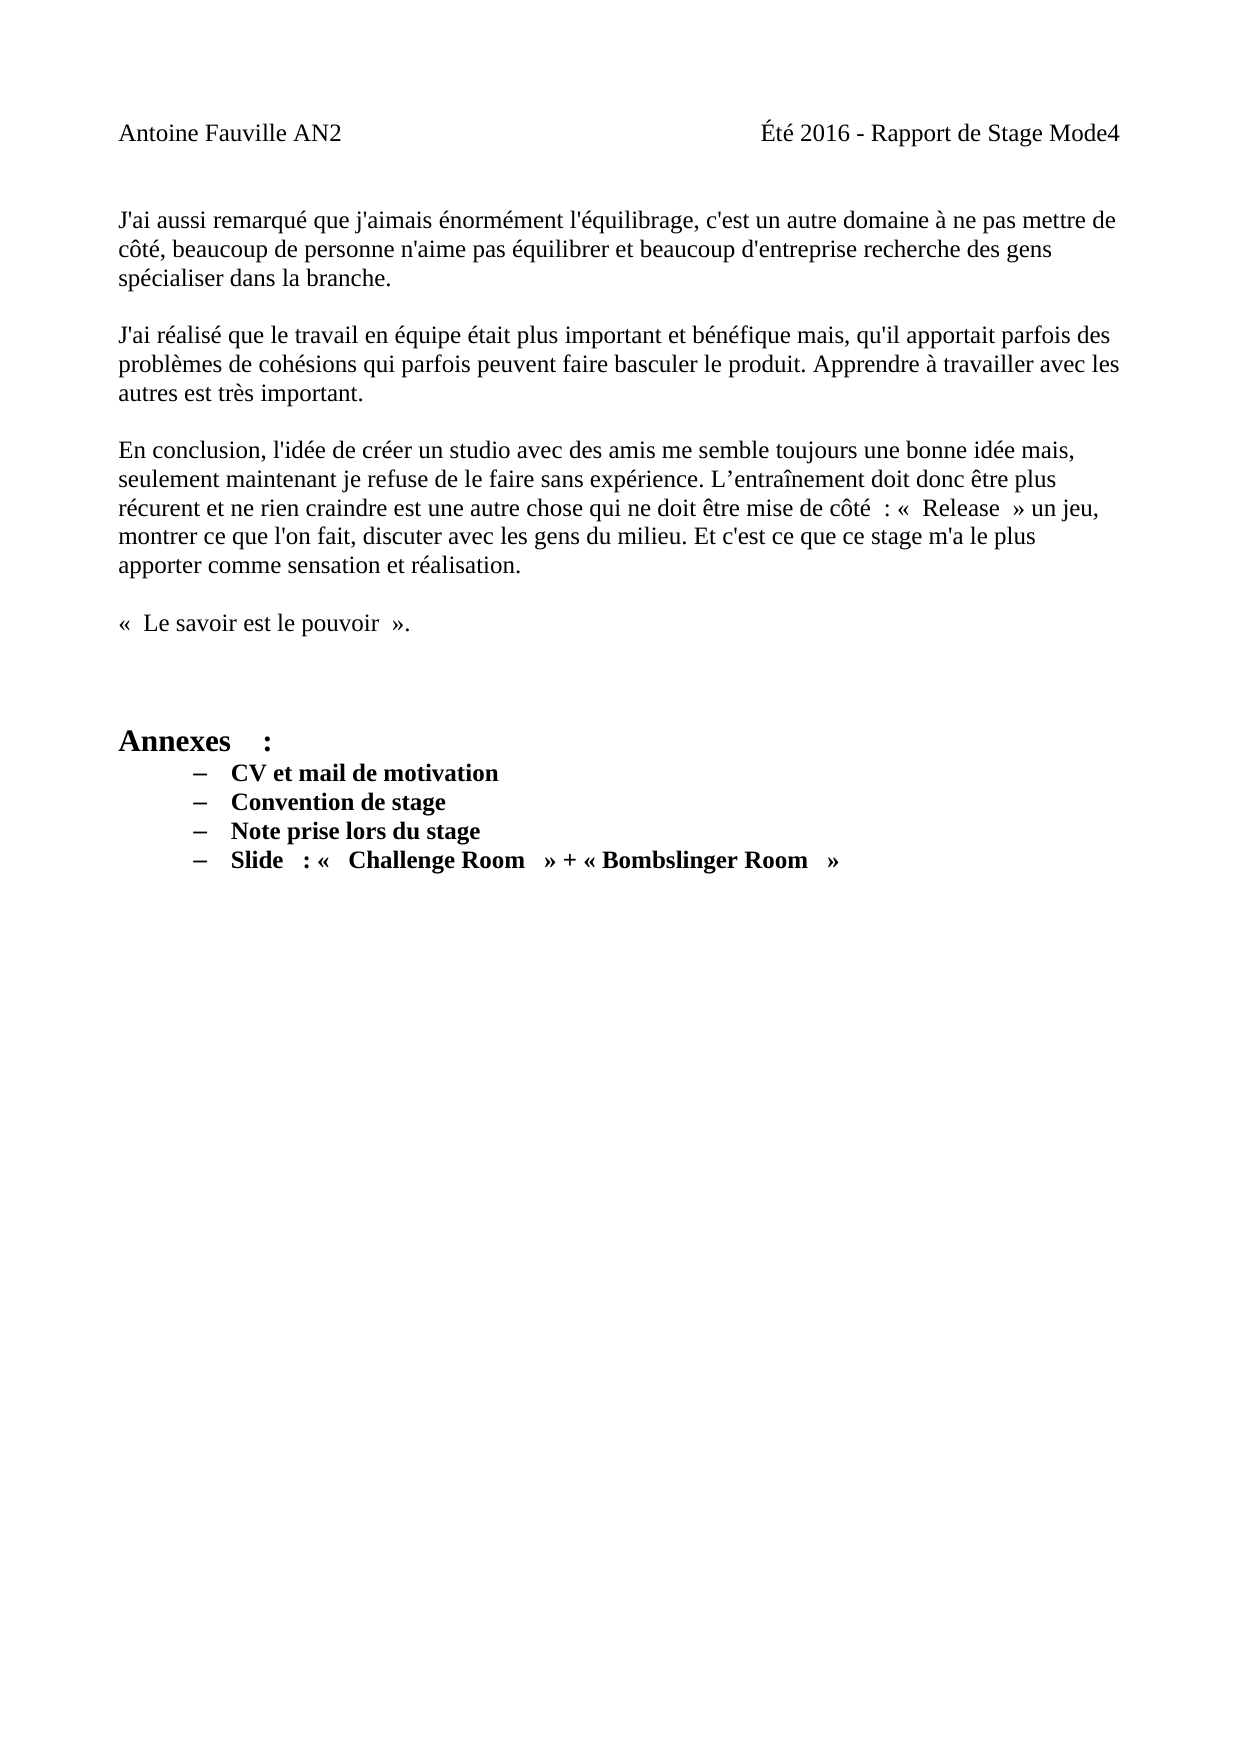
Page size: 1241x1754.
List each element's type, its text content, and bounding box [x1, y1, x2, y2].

text « Le savoir est le pouvoir ». [118, 608, 1122, 636]
list Slide : « Challenge Room » + « Bombslinger Room » [193, 845, 1122, 873]
text J'ai aussi remarqué que j'aimais énormément l'équilibrage, c'est un autre domaine à ne pas mettre de côté, beaucoup de personne n'aime pas équilibrer et beaucoup d'entreprise recherche des gens spécialiser dans la branche. [118, 205, 1122, 291]
text En conclusion, l'idée de créer un studio avec des amis me semble toujours une bonne idée mais, seulement maintenant je refuse de le faire sans expérience. L’entraînement doit donc être plus récurent et ne rien craindre est une autre chose qui ne doit être mise de côté : « Release » un jeu, montrer ce que l'on fait, discuter avec les gens du milieu. Et c'est ce que ce stage m'a le plus apporter comme sensation et réalisation. [118, 435, 1122, 579]
list Convention de stage [193, 787, 1122, 816]
text J'ai réalisé que le travail en équipe était plus important et bénéfique mais, qu'il apportait parfois des problèmes de cohésions qui parfois peuvent faire basculer le produit. Apprendre à travailler avec les autres est très important. [118, 320, 1122, 406]
text Annexes : [118, 723, 1122, 758]
list Note prise lors du stage [193, 816, 1122, 845]
list CV et mail de motivation [193, 758, 1122, 787]
